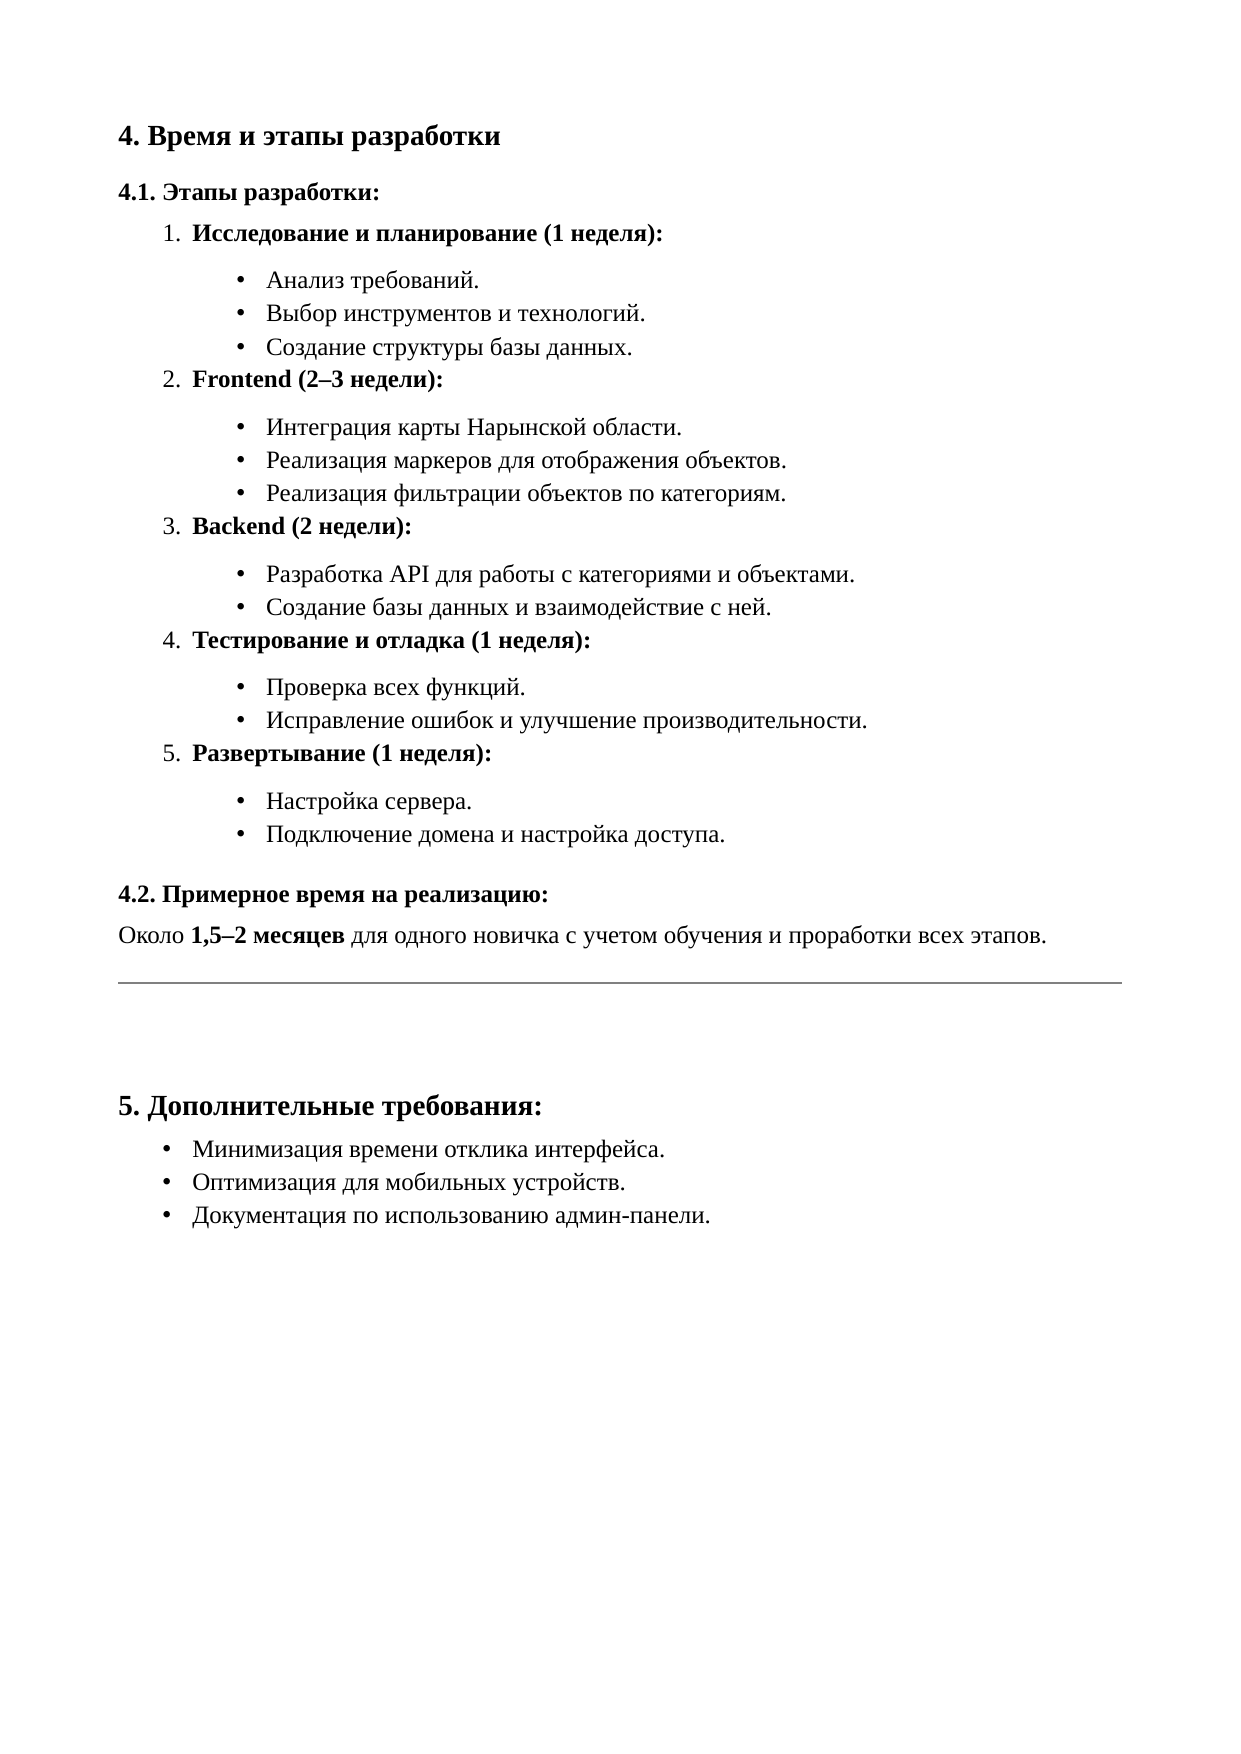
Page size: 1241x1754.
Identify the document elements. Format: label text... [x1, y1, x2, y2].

list Backend (2 недели): [162, 511, 1122, 540]
list Исправление ошибок и улучшение производительности. [236, 706, 1122, 734]
list Интеграция карты Нарынской области. [236, 412, 1122, 441]
list Создание структуры базы данных. [236, 332, 1122, 360]
list Frontend (2–3 недели): [162, 364, 1122, 393]
subtitle 5. Дополнительные требования: [118, 1088, 1122, 1121]
list Минимизация времени отклика интерфейса. [162, 1134, 1122, 1162]
subtitle 4. Время и этапы разработки [118, 118, 1122, 152]
list Настройка сервера. [236, 786, 1122, 815]
list Развертывание (1 неделя): [162, 738, 1122, 767]
list Тестирование и отладка (1 неделя): [162, 625, 1122, 654]
list Документация по использованию админ-панели. [162, 1200, 1122, 1228]
text Около 1,5–2 месяцев для одного новичка с учетом обучения и проработки всех этапов. [118, 921, 1122, 949]
list Выбор инструментов и технологий. [236, 298, 1122, 327]
subtitle 4.2. Примерное время на реализацию: [118, 879, 1122, 908]
list Реализация маркеров для отображения объектов. [236, 445, 1122, 474]
subtitle 4.1. Этапы разработки: [118, 177, 1122, 205]
list Создание базы данных и взаимодействие с ней. [236, 592, 1122, 621]
list Оптимизация для мобильных устройств. [162, 1167, 1122, 1195]
list Разработка API для работы с категориями и объектами. [236, 559, 1122, 588]
list Исследование и планирование (1 неделя): [162, 218, 1122, 247]
list Подключение домена и настройка доступа. [236, 819, 1122, 848]
list Анализ требований. [236, 266, 1122, 294]
list Проверка всех функций. [236, 672, 1122, 701]
list Реализация фильтрации объектов по категориям. [236, 478, 1122, 507]
